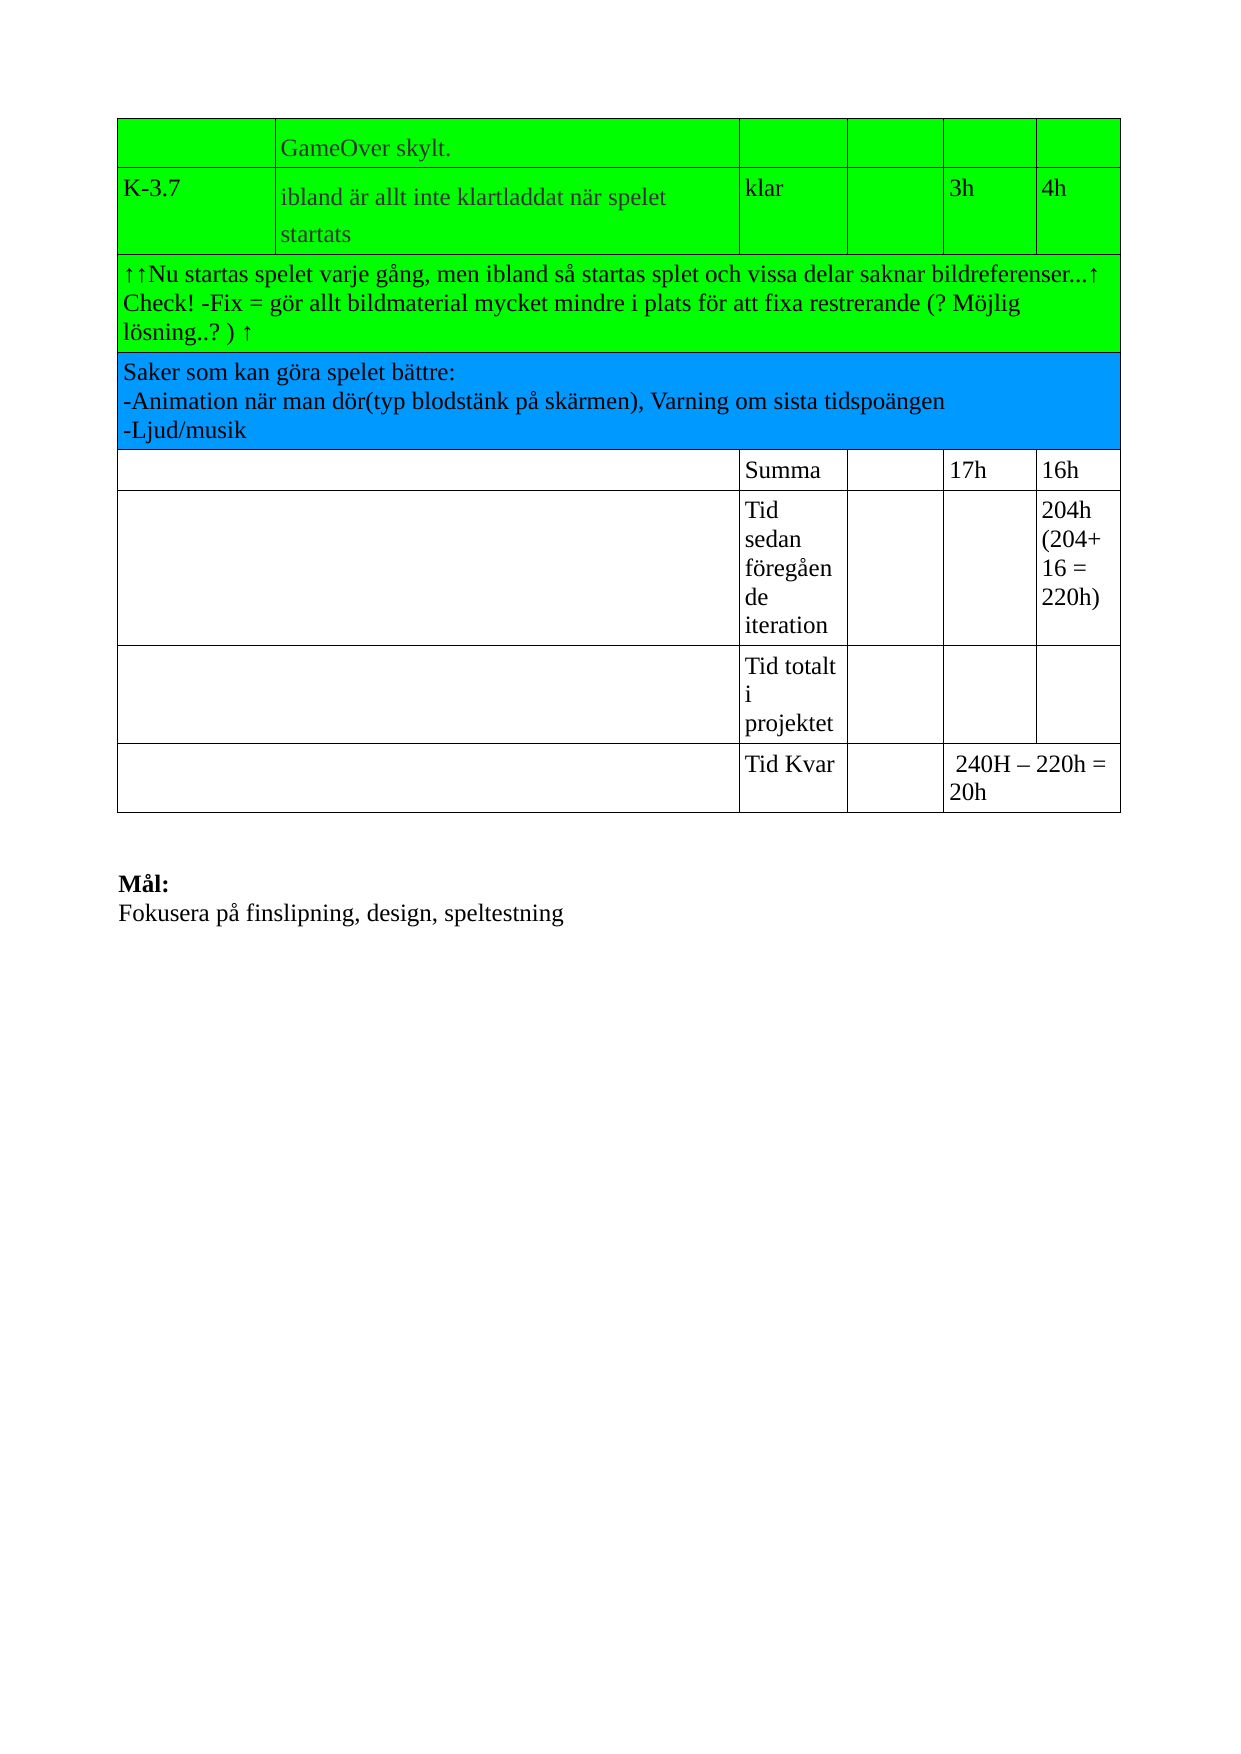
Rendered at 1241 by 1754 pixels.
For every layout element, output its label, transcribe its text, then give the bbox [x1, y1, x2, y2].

table_cell [944, 646, 1036, 743]
table_cell Tid sedan föregående iteration [740, 491, 847, 645]
table_cell 204h (204+ 16 = 220h) [1037, 491, 1120, 645]
table_cell K-3.7 [118, 168, 275, 254]
table_cell 240H – 220h = 20h [944, 744, 1120, 812]
table_cell [118, 450, 739, 490]
table_cell Tid totalt i projektet [740, 646, 847, 743]
table_cell ibland är allt inte klartladdat när spelet startats [276, 168, 739, 254]
table_cell [848, 491, 943, 645]
table_cell [118, 744, 739, 812]
table_cell [848, 646, 943, 743]
table_cell 4h [1037, 168, 1120, 254]
table_cell [848, 119, 943, 167]
table_cell [118, 119, 275, 167]
table_cell Tid Kvar [740, 744, 847, 812]
table_cell Saker som kan göra spelet bättre: -Animation när man dör(typ blodstänk på skärmen), Varning om sista tidspoängen -Ljud/musik [118, 353, 1120, 449]
table_cell [118, 491, 739, 645]
table_cell 16h [1037, 450, 1120, 490]
table_cell [944, 491, 1036, 645]
table_cell ↑↑Nu startas spelet varje gång, men ibland så startas splet och vissa delar saknar bildreferenser...↑ Check! -Fix = gör allt bildmaterial mycket mindre i plats för att fixa restrerande (? Möjlig lösning..? ) ↑ [118, 255, 1120, 352]
table_cell 3h [944, 168, 1036, 254]
table_cell [848, 168, 943, 254]
table_cell [944, 119, 1036, 167]
table_cell Summa [740, 450, 847, 490]
text Mål: [118, 869, 1122, 898]
text Fokusera på finslipning, design, speltestning [118, 898, 1122, 927]
table_cell klar [740, 168, 847, 254]
table_cell [848, 450, 943, 490]
table_cell [848, 744, 943, 812]
table_cell [118, 646, 739, 743]
table_cell GameOver skylt. [276, 119, 739, 167]
table_cell [1037, 646, 1120, 743]
table_cell [1037, 119, 1120, 167]
table_cell 17h [944, 450, 1036, 490]
table_cell [740, 119, 847, 167]
